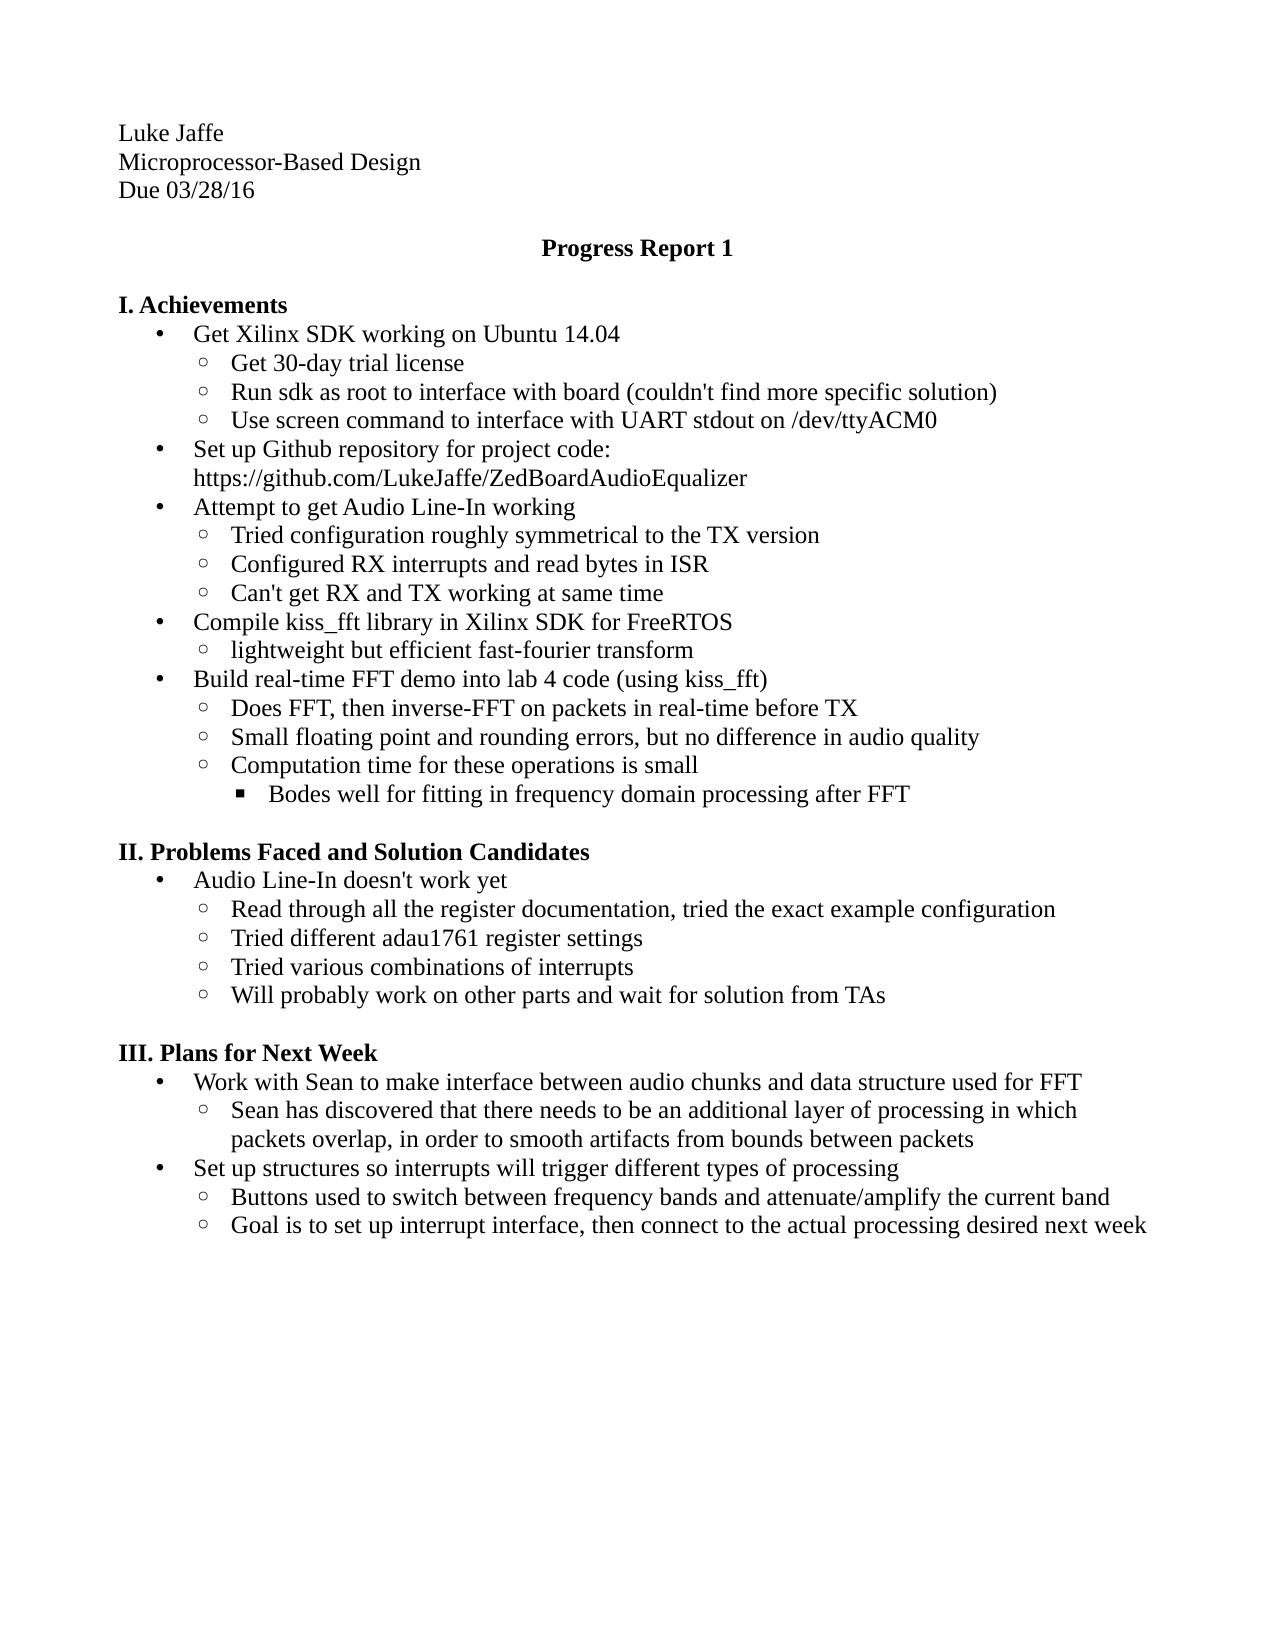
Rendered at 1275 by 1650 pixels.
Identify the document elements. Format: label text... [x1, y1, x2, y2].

list Does FFT, then inverse-FFT on packets in real-time before TX [193, 693, 1157, 722]
list Set up structures so interrupts will trigger different types of processing [156, 1153, 1157, 1182]
list Run sdk as root to interface with board (couldn't find more specific solution) [193, 377, 1157, 406]
list Attempt to get Audio Line-In working [156, 492, 1157, 521]
text Luke Jaffe [118, 118, 1157, 147]
list Tried different adau1761 register settings [193, 923, 1157, 952]
list Compile kiss_fft library in Xilinx SDK for FreeRTOS [156, 607, 1157, 636]
list Build real-time FFT demo into lab 4 code (using kiss_fft) [156, 664, 1157, 693]
list Read through all the register documentation, tried the exact example configuration [193, 894, 1157, 923]
text Progress Report 1 [118, 233, 1157, 262]
list Tried configuration roughly symmetrical to the TX version [193, 521, 1157, 549]
list Get Xilinx SDK working on Ubuntu 14.04 [156, 319, 1157, 348]
list lightweight but efficient fast-fourier transform [193, 636, 1157, 664]
list Small floating point and rounding errors, but no difference in audio quality [193, 722, 1157, 751]
list Goal is to set up interrupt interface, then connect to the actual processing desired next week [193, 1211, 1157, 1239]
list Will probably work on other parts and wait for solution from TAs [193, 981, 1157, 1009]
list Buttons used to switch between frequency bands and attenuate/amplify the current band [193, 1182, 1157, 1211]
list Can't get RX and TX working at same time [193, 578, 1157, 607]
list Computation time for these operations is small [193, 751, 1157, 779]
text I. Achievements [118, 291, 1157, 319]
list Get 30-day trial license [193, 348, 1157, 377]
list Set up Github repository for project code: https://github.com/LukeJaffe/ZedBoardAudioEqualizer [156, 434, 1157, 492]
list Sean has discovered that there needs to be an additional layer of processing in which packets overlap, in order to smooth artifacts from bounds between packets [193, 1096, 1157, 1153]
text III. Plans for Next Week [118, 1038, 1157, 1067]
list Configured RX interrupts and read bytes in ISR [193, 549, 1157, 578]
text Due 03/28/16 [118, 176, 1157, 204]
list Work with Sean to make interface between audio chunks and data structure used for FFT [156, 1067, 1157, 1096]
list Bodes well for fitting in frequency domain processing after FFT [231, 779, 1157, 808]
list Tried various combinations of interrupts [193, 952, 1157, 981]
list Audio Line-In doesn't work yet [156, 866, 1157, 894]
list Use screen command to interface with UART stdout on /dev/ttyACM0 [193, 406, 1157, 434]
text Microprocessor-Based Design [118, 147, 1157, 176]
text II. Problems Faced and Solution Candidates [118, 837, 1157, 866]
